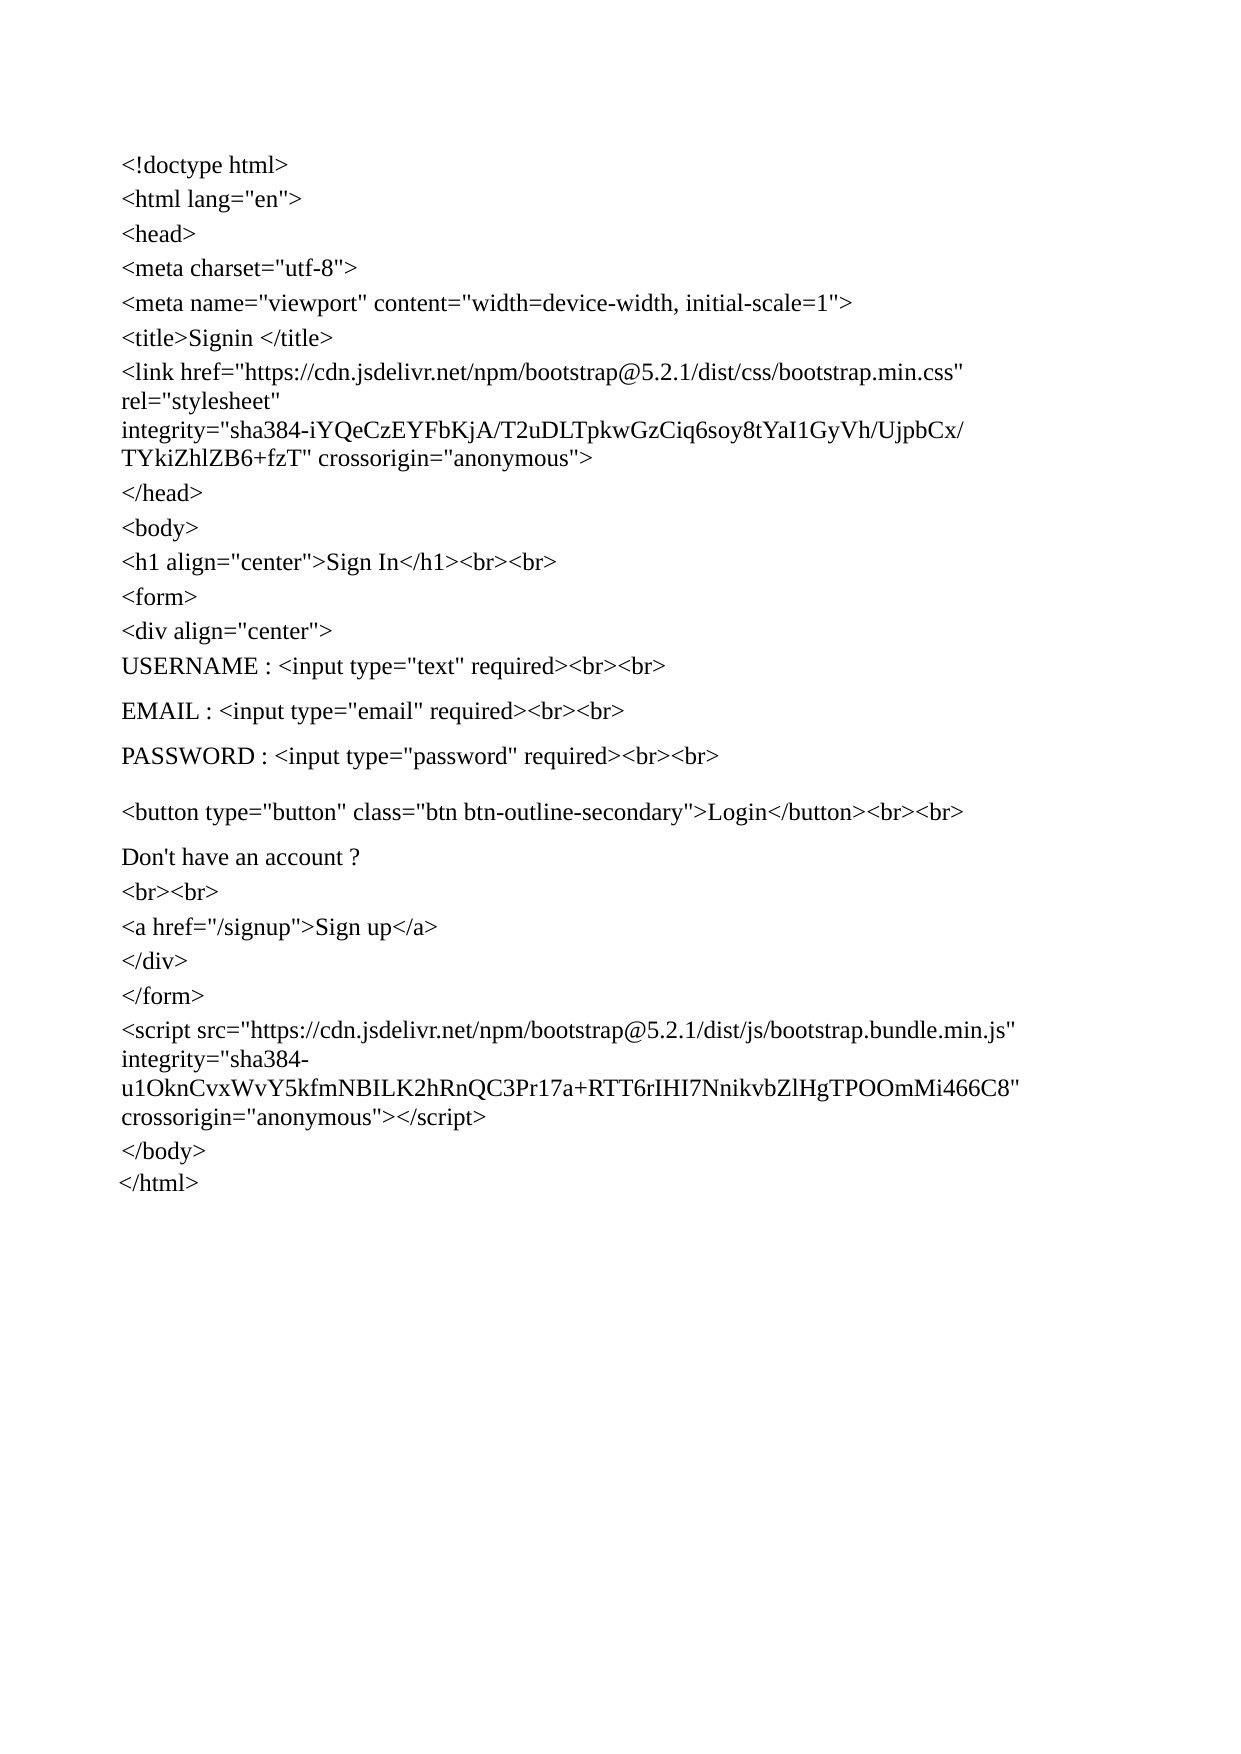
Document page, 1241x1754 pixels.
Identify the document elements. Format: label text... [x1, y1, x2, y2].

table_header [118, 773, 136, 784]
table_header <button type="button" class="btn btn-outline-secondary">Login</button><br><br> [118, 794, 978, 829]
table_header </div> [118, 943, 202, 978]
table_header <meta name="viewport" content="width=device-width, initial-scale=1"> [118, 285, 866, 320]
table_header <br><br> [118, 874, 233, 909]
table_header <div align="center"> [118, 614, 347, 648]
table_header </form> [118, 978, 218, 1012]
table_header [118, 683, 136, 693]
text </html> [118, 1168, 1122, 1197]
table_header <html lang="en"> [118, 181, 316, 216]
table_header <!doctype html> [118, 147, 308, 181]
table_header PASSWORD : <input type="password" required><br><br> [118, 739, 733, 773]
table_header EMAIL : <input type="email" required><br><br> [118, 693, 639, 728]
table_header [118, 728, 136, 738]
table_header </head> [118, 475, 218, 510]
table_header <script src="https://cdn.jsdelivr.net/npm/bootstrap@5.2.1/dist/js/bootstrap.bundle.min.js" integrity="sha384-u1OknCvxWvY5kfmNBILK2hRnQC3Pr17a+RTT6rIHI7NnikvbZlHgTPOOmMi466C8" crossorigin="anonymous"></script> [118, 1013, 1122, 1133]
table_header </body> [118, 1133, 220, 1168]
table_header <body> [118, 510, 213, 544]
table_header Don't have an account ? [118, 840, 373, 874]
table_header <a href="/signup">Sign up</a> [118, 909, 452, 943]
table_header USERNAME : <input type="text" required><br><br> [118, 648, 680, 683]
table_header [118, 829, 136, 839]
table_header <title>Signin </title> [118, 320, 347, 354]
table_header <head> [118, 216, 211, 251]
table_header <form> [118, 579, 212, 613]
table_header <link href="https://cdn.jsdelivr.net/npm/bootstrap@5.2.1/dist/css/bootstrap.min.css" rel="stylesheet" integrity="sha384-iYQeCzEYFbKjA/T2uDLTpkwGzCiq6soy8tYaI1GyVh/UjpbCx/TYkiZhlZB6+fzT" crossorigin="anonymous"> [118, 354, 1122, 475]
table_header [118, 784, 136, 794]
table_header <h1 align="center">Sign In</h1><br><br> [118, 544, 570, 579]
table_header <meta charset="utf-8"> [118, 251, 371, 285]
